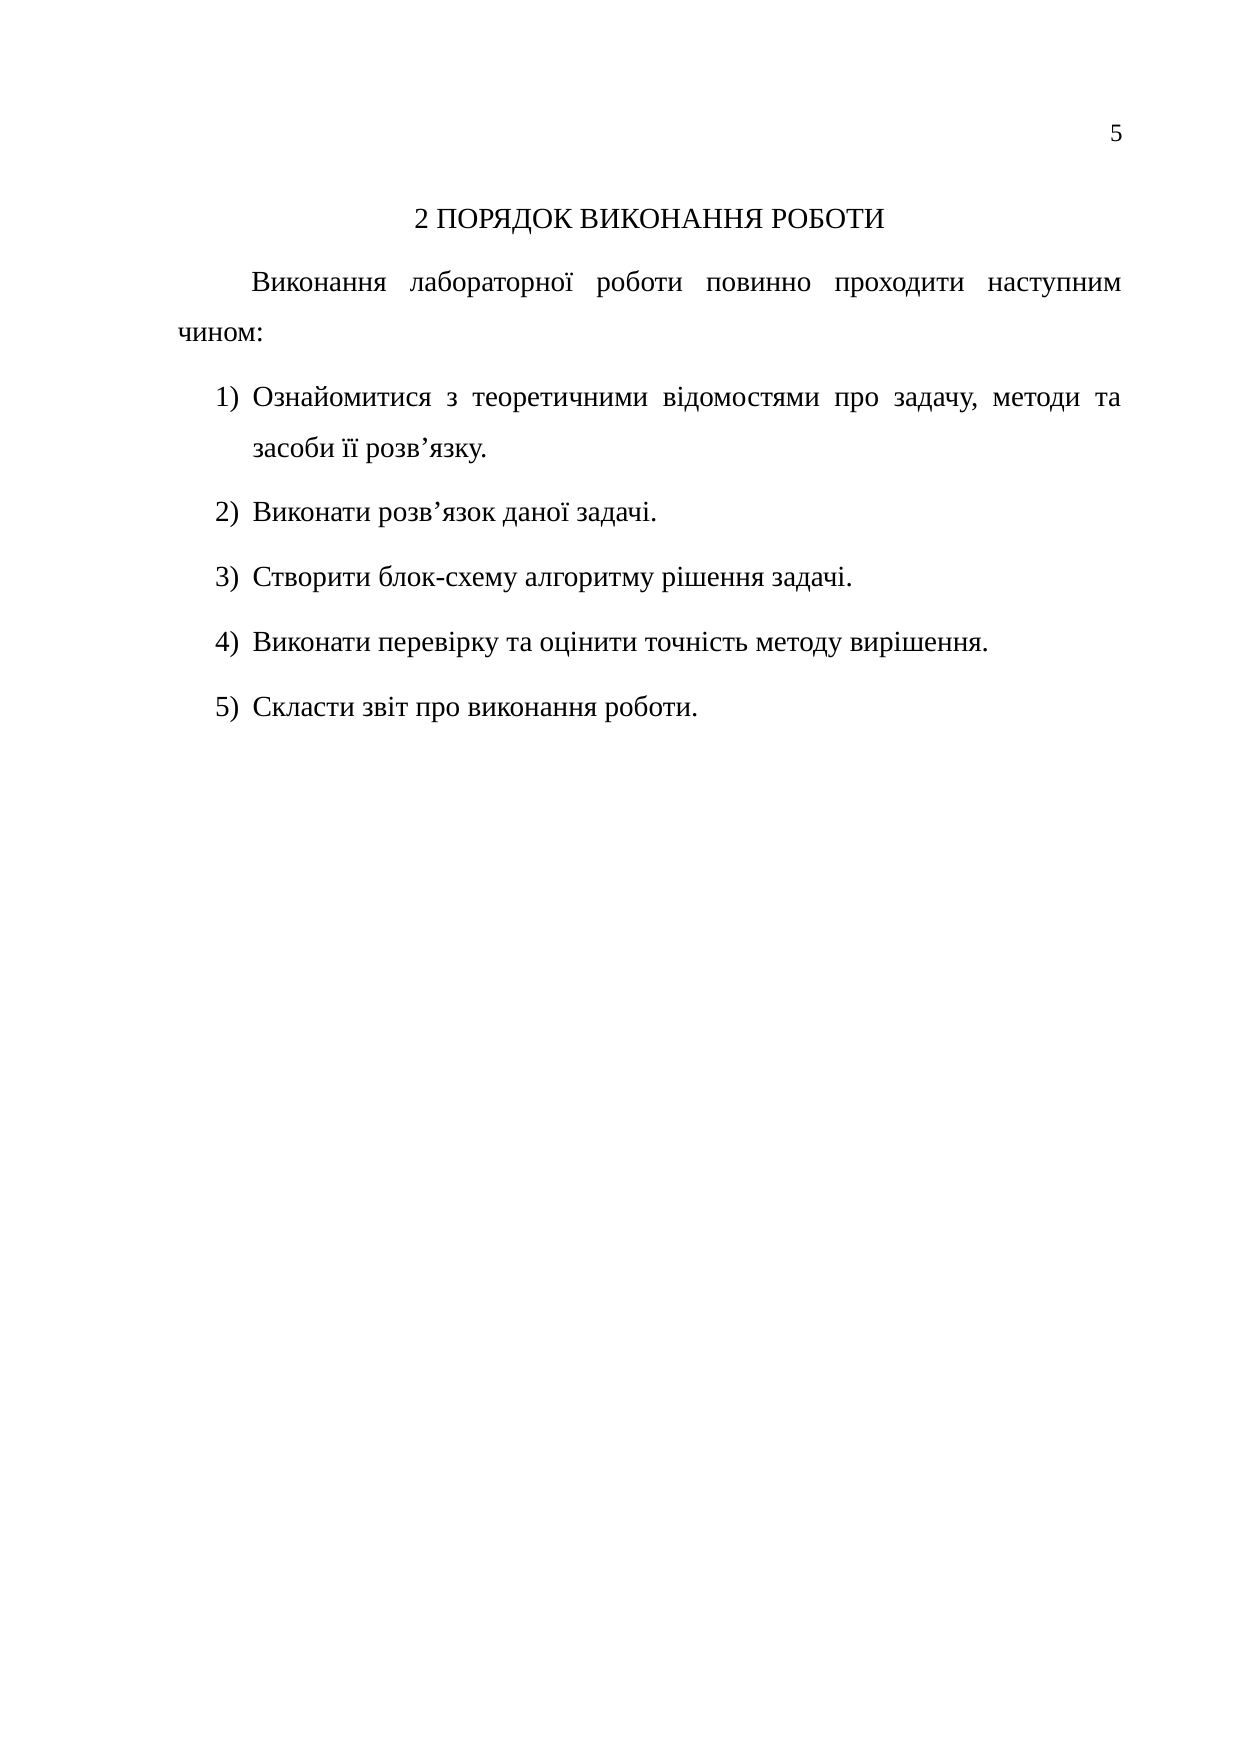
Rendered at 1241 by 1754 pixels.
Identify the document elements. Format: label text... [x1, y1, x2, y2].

list Створити блок-схему алгоритму рішення задачі. [215, 559, 1122, 593]
subtitle 2 Порядок виконання роботи [177, 201, 1122, 235]
list Виконати перевірку та оцінити точність методу вирішення. [215, 624, 1122, 658]
list Ознайомитися з теоретичними відомостями про задачу, методи та засоби її розв’язку. [215, 379, 1122, 463]
list Виконати розв’язок даної задачі. [215, 494, 1122, 528]
text Виконання лабораторної роботи повинно проходити наступним чином: [177, 264, 1122, 348]
list Скласти звіт про виконання роботи. [215, 689, 1122, 723]
